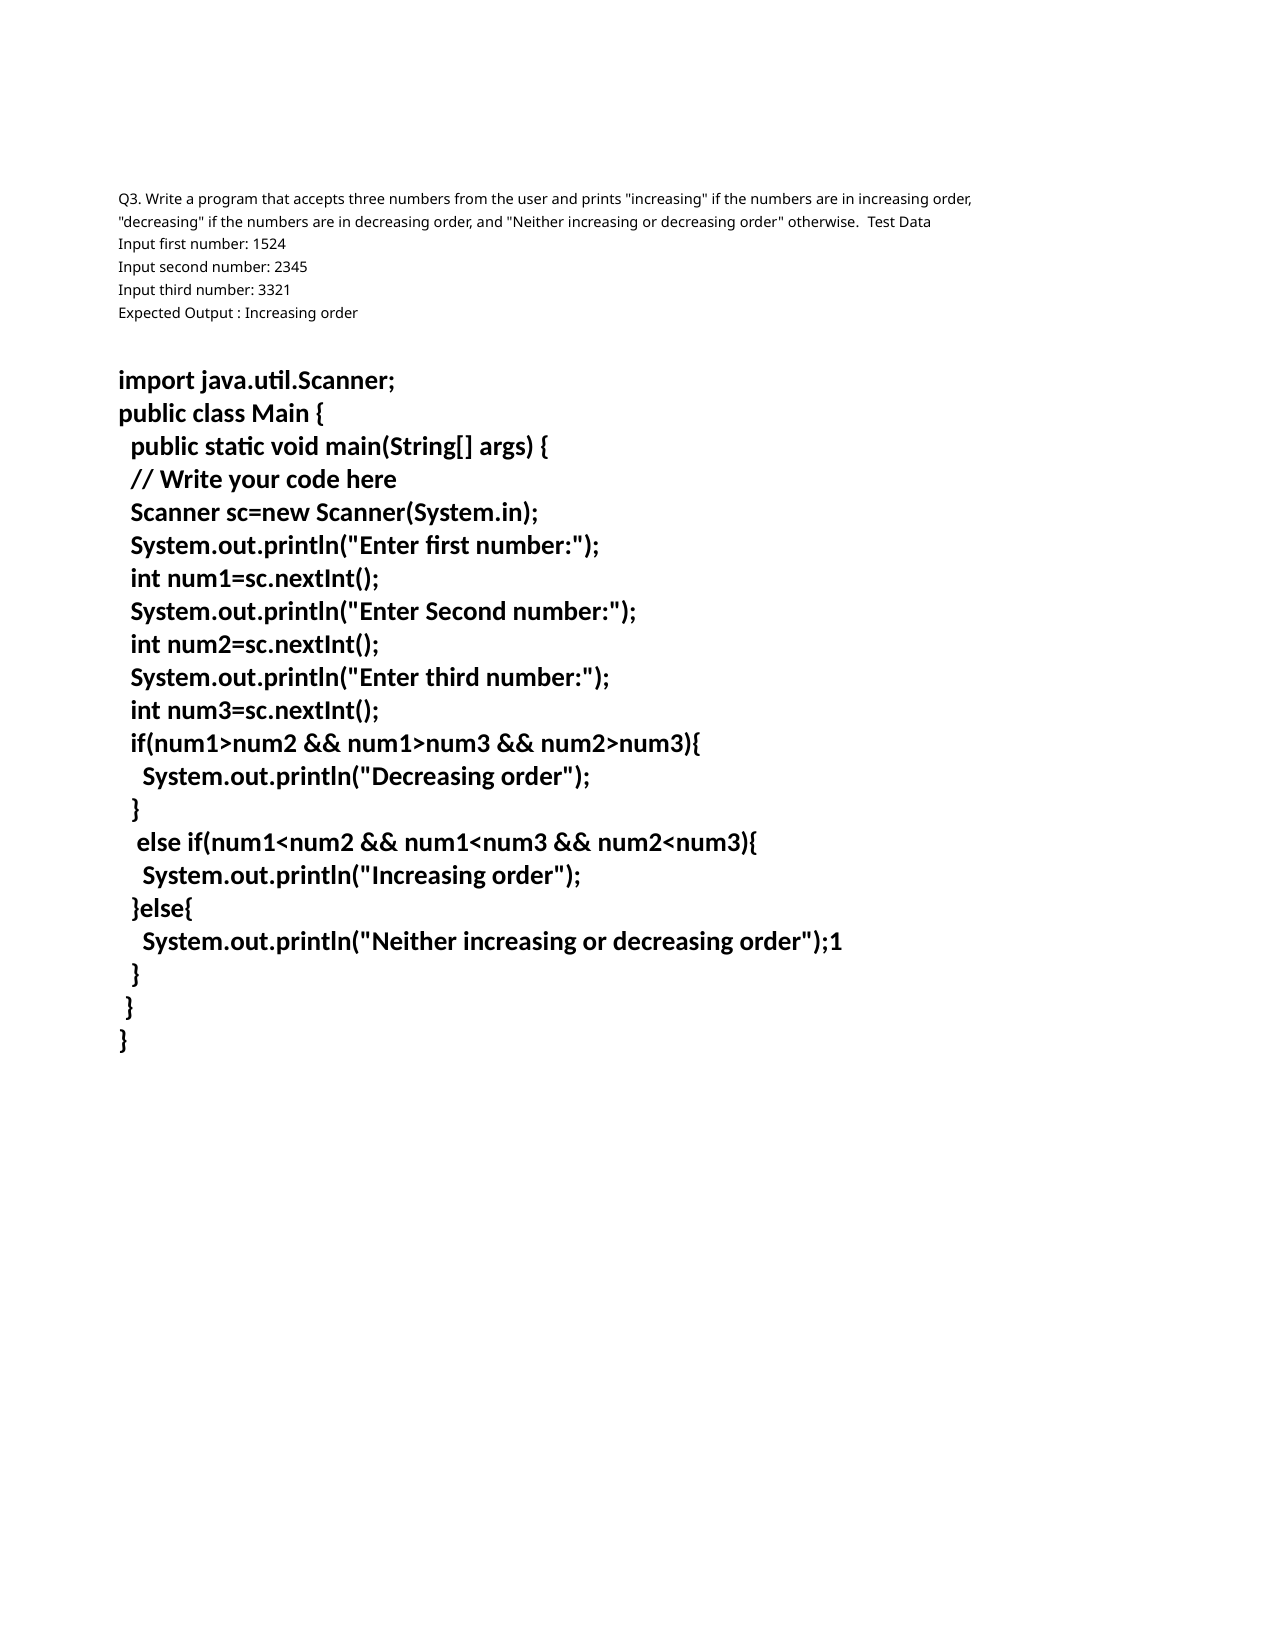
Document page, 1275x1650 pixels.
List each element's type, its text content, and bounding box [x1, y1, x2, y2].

text import java.util.Scanner; public class Main { public static void main(String[] args) { // Write your code here Scanner sc=new Scanner(System.in); System.out.println("Enter first number:"); int num1=sc.nextInt(); System.out.println("Enter Second number:"); int num2=sc.nextInt(); System.out.println("Enter third number:"); int num3=sc.nextInt(); if(num1>num2 && num1>num3 && num2>num3){ System.out.println("Decreasing order"); } else if(num1<num2 && num1<num3 && num2<num3){ System.out.println("Increasing order"); }else{ System.out.println("Neither increasing or decreasing order");1 } } } [118, 363, 1157, 1056]
text Q3. Write a program that accepts three numbers from the user and prints "increasing" if the numbers are in increasing order, "decreasing" if the numbers are in decreasing order, and "Neither increasing or decreasing order" otherwise. Test Data Input first number: 1524 Input second number: 2345 Input third number: 3321 Expected Output : Increasing order [118, 188, 1157, 345]
